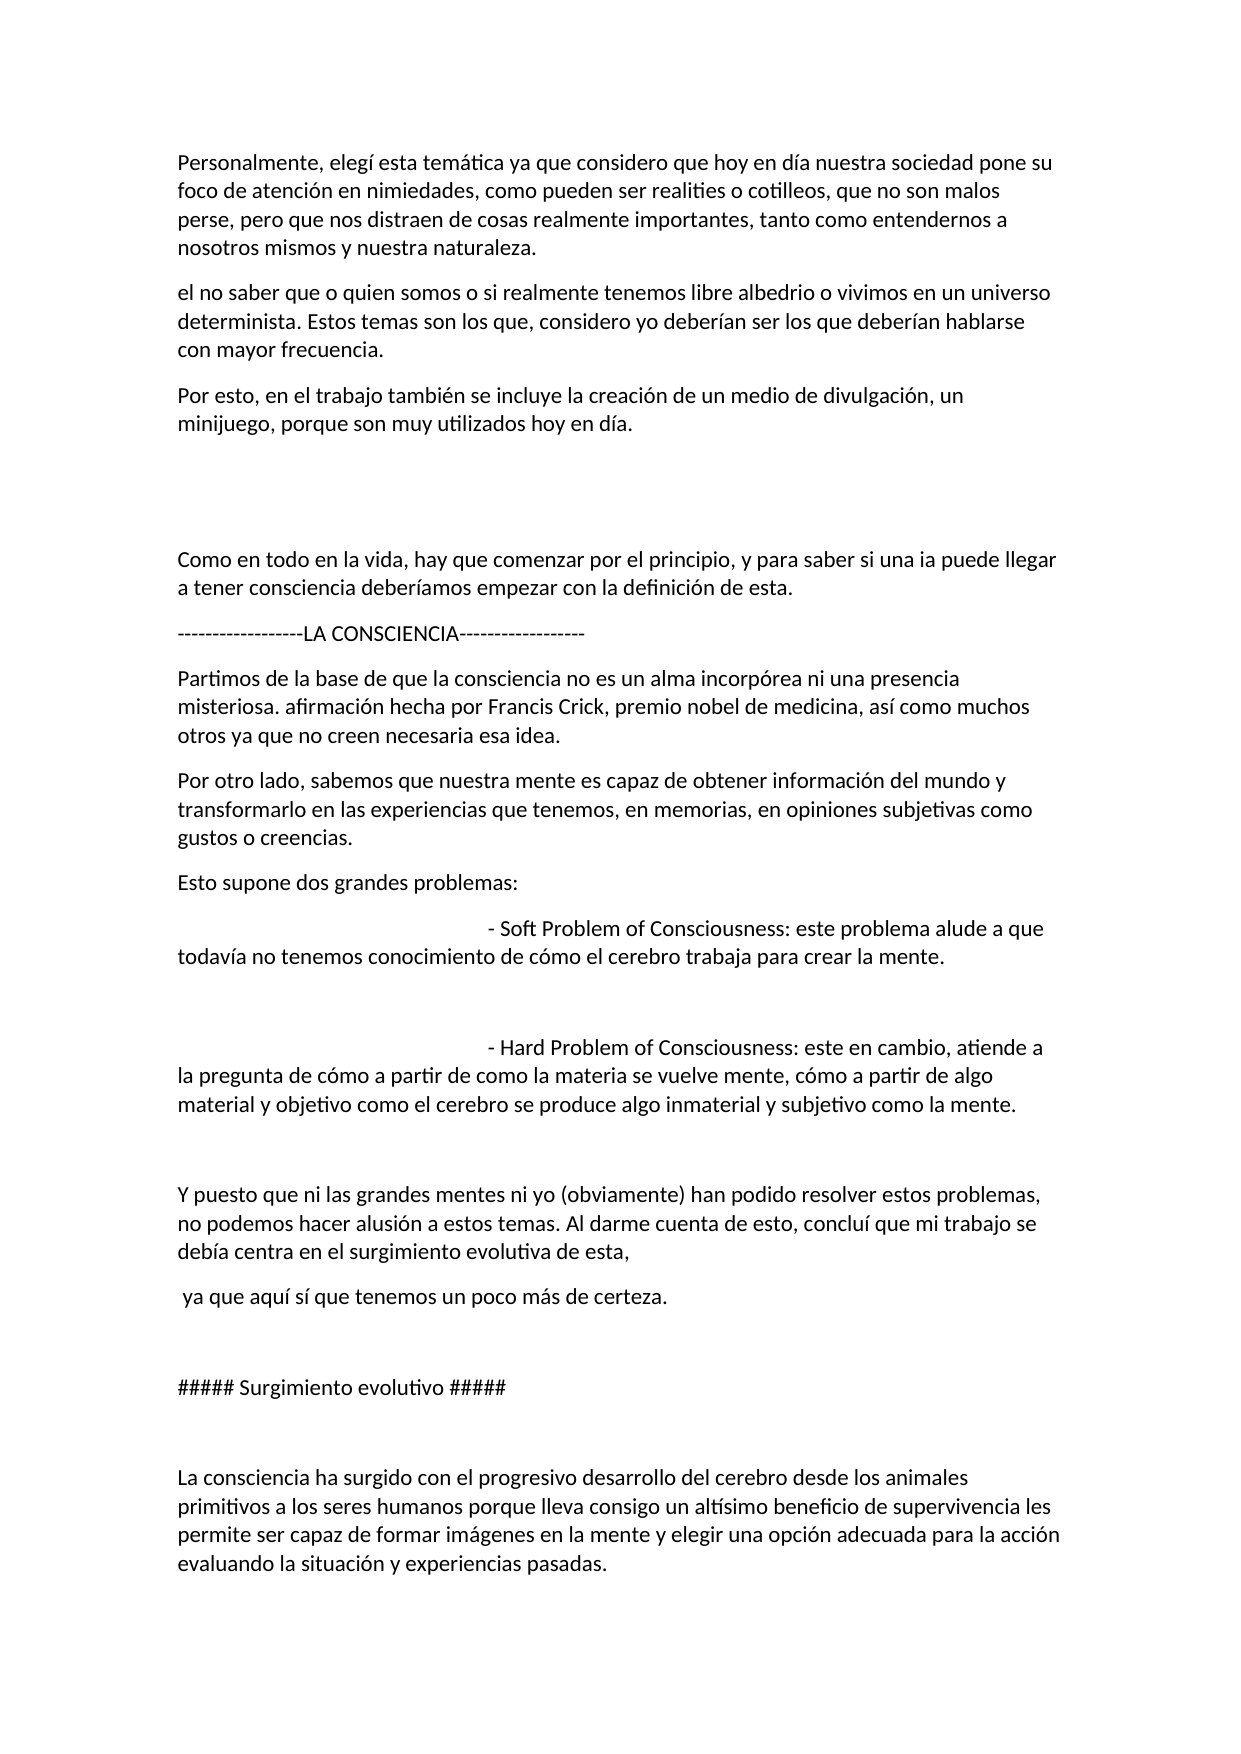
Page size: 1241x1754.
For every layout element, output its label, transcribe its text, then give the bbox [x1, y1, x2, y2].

text ##### Surgimiento evolutivo ##### [177, 1373, 1063, 1401]
text Por otro lado, sabemos que nuestra mente es capaz de obtener información del mundo y transformarlo en las experiencias que tenemos, en memorias, en opiniones subjetivas como gustos o creencias. [177, 766, 1063, 851]
text Esto supone dos grandes problemas: [177, 868, 1063, 896]
text ------------------LA CONSCIENCIA------------------ [177, 619, 1063, 647]
text ya que aquí sí que tenemos un poco más de certeza. [177, 1282, 1063, 1310]
text Por esto, en el trabajo también se incluye la creación de un medio de divulgación, un minijuego, porque son muy utilizados hoy en día. [177, 381, 1063, 437]
text Personalmente, elegí esta temática ya que considero que hoy en día nuestra sociedad pone su foco de atención en nimiedades, como pueden ser realities o cotilleos, que no son malos perse, pero que nos distraen de cosas realmente importantes, tanto como entendernos a nosotros mismos y nuestra naturaleza. [177, 148, 1063, 261]
text - Hard Problem of Consciousness: este en cambio, atiende a la pregunta de cómo a partir de como la materia se vuelve mente, cómo a partir de algo material y objetivo como el cerebro se produce algo inmaterial y subjetivo como la mente. [177, 1033, 1063, 1118]
text Y puesto que ni las grandes mentes ni yo (obviamente) han podido resolver estos problemas, no podemos hacer alusión a estos temas. Al darme cuenta de esto, concluí que mi trabajo se debía centra en el surgimiento evolutiva de esta, [177, 1180, 1063, 1265]
text Partimos de la base de que la consciencia no es un alma incorpórea ni una presencia misteriosa. afirmación hecha por Francis Crick, premio nobel de medicina, así como muchos otros ya que no creen necesaria esa idea. [177, 664, 1063, 749]
text - Soft Problem of Consciousness: este problema alude a que todavía no tenemos conocimiento de cómo el cerebro trabaja para crear la mente. [177, 914, 1063, 970]
text el no saber que o quien somos o si realmente tenemos libre albedrio o vivimos en un universo determinista. Estos temas son los que, considero yo deberían ser los que deberían hablarse con mayor frecuencia. [177, 278, 1063, 363]
text Como en todo en la vida, hay que comenzar por el principio, y para saber si una ia puede llegar a tener consciencia deberíamos empezar con la definición de esta. [177, 545, 1063, 601]
text La consciencia ha surgido con el progresivo desarrollo del cerebro desde los animales primitivos a los seres humanos porque lleva consigo un altísimo beneficio de supervivencia les permite ser capaz de formar imágenes en la mente y elegir una opción adecuada para la acción evaluando la situación y experiencias pasadas. [177, 1463, 1063, 1577]
